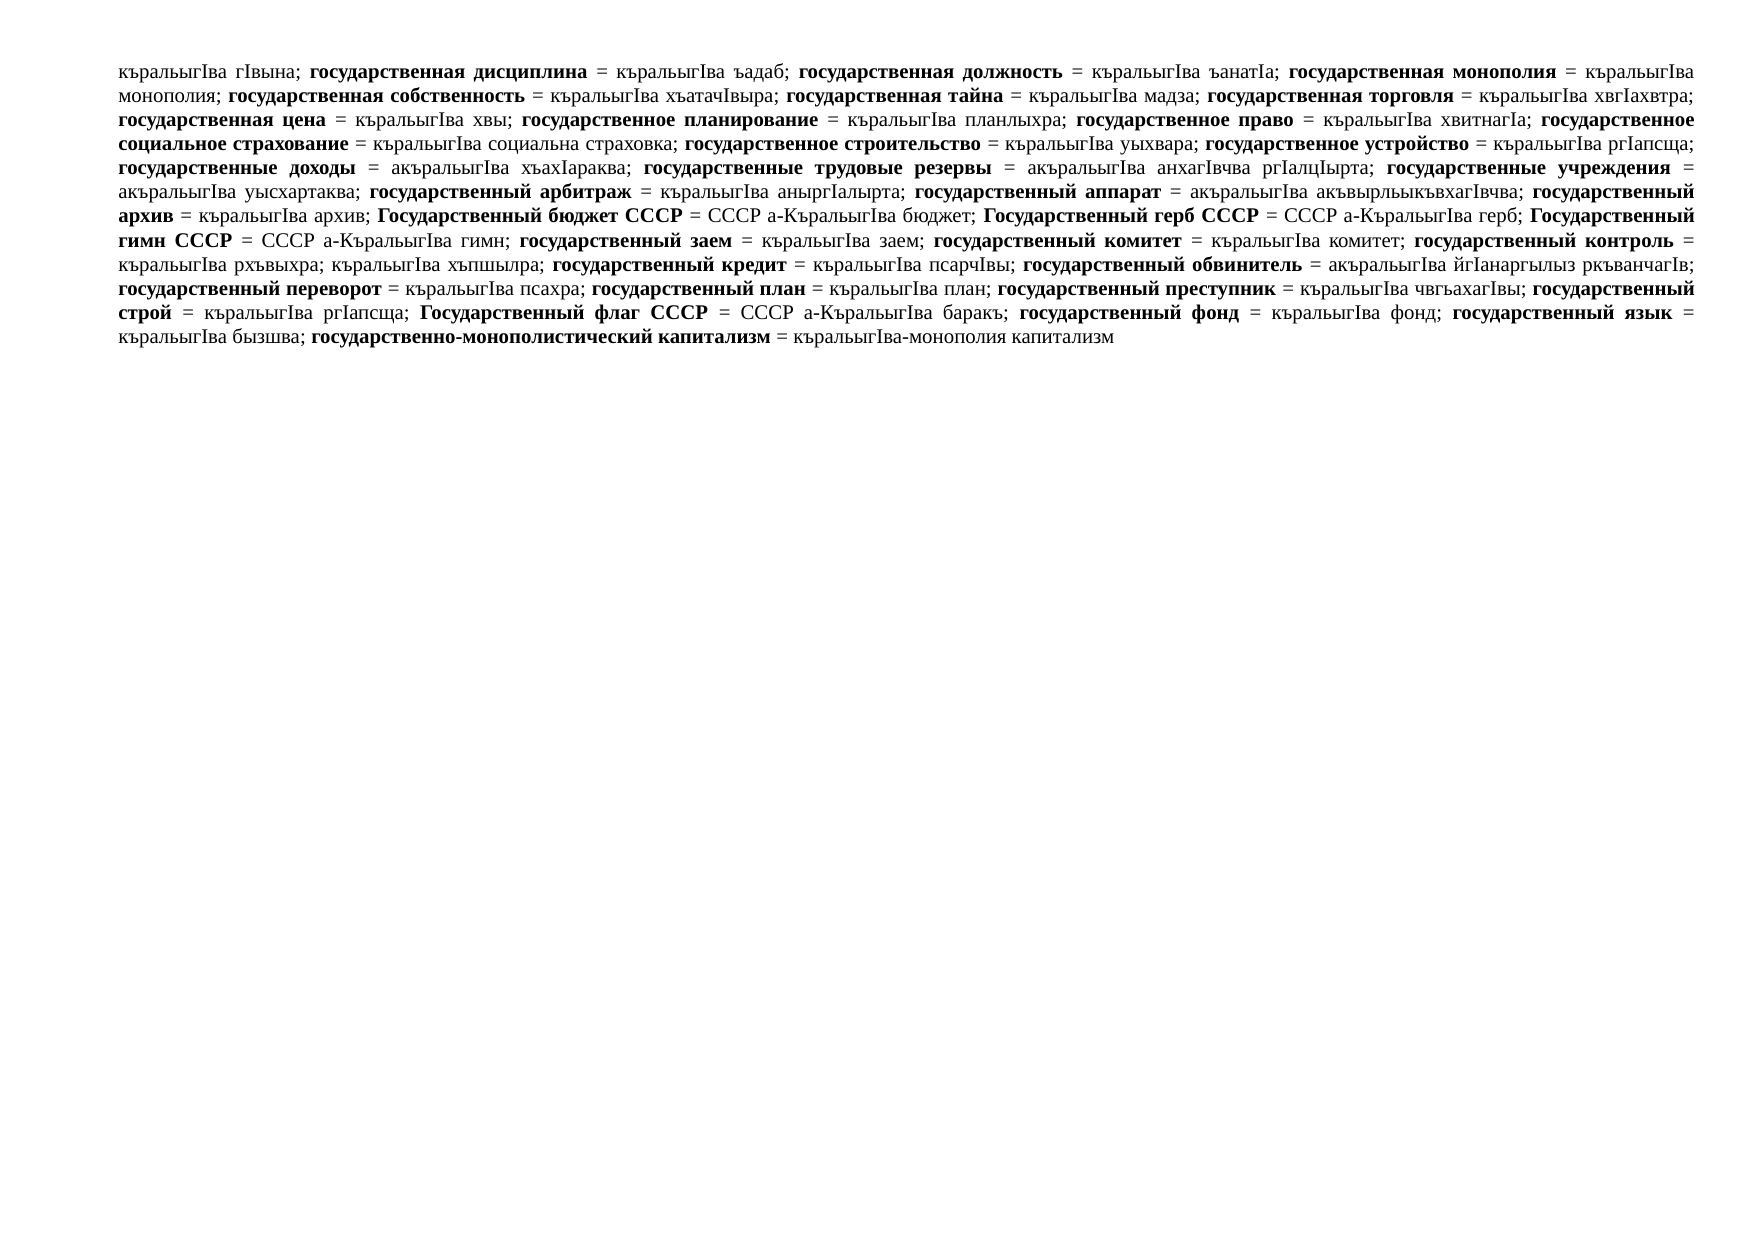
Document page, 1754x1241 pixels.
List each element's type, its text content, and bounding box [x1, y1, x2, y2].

text къральыгIва гIвына; государственная дисциплина = къральыгIва ъадаб; государственная должность = къральыгIва ъанатIа; государственная монополия = къральыгIва монополия; государственная собственность = къральыгIва хъатачIвыра; государственная тайна = къральыгIва мадза; государственная торговля = къральыгIва хвгIахвтра; государственная цена = къральыгIва хвы; государственное планирование = къральыгIва планлыхра; государственное право = къральыгIва хвитнагIа; государственное социальное страхование = къральыгIва социальна страховка; государственное строительство = къральыгIва уыхвара; государственное устройство = къральыгIва ргIапсща; государственные доходы = акъральыгIва хъахIараква; государственные трудовые резервы = акъральыгIва анхагIвчва ргIалцIырта; государственные учреждения = акъральыгIва уысхартаква; государственный арбитраж = къральыгIва аныргIалырта; государственный аппарат = акъральыгIва акъвырльыкъвхагIвчва; государственный архив = къральыгIва архив; Государственный бюджет СССР = СССР а-КъральыгIва бюджет; Государственный герб СССР = СССР а-КъральыгIва герб; Государственный гимн СССР = СССР а-КъральыгIва гимн; государственный заем = къральыгIва заем; государственный комитет = къральыгIва комитет; государственный контроль = къральыгIва рхъвыхра; къральыгIва хъпшылра; государственный кредит = къральыгIва псарчIвы; государственный обвинитель = акъральыгIва йгIанаргылыз ркъванчагIв; государственный переворот = къральыгIва псахра; государственный план = къральыгIва план; государственный преступник = къральыгIва чвгьахагIвы; государственный строй = къральыгIва ргIапсща; Государственный флаг СССР = СССР а-КъральыгIва баракъ; государственный фонд = къральыгIва фонд; государственный язык = къральыгIва бызшва; государственно-монополистический капитализм = къральыгIва-монополия капитализм [59, 59, 1695, 348]
